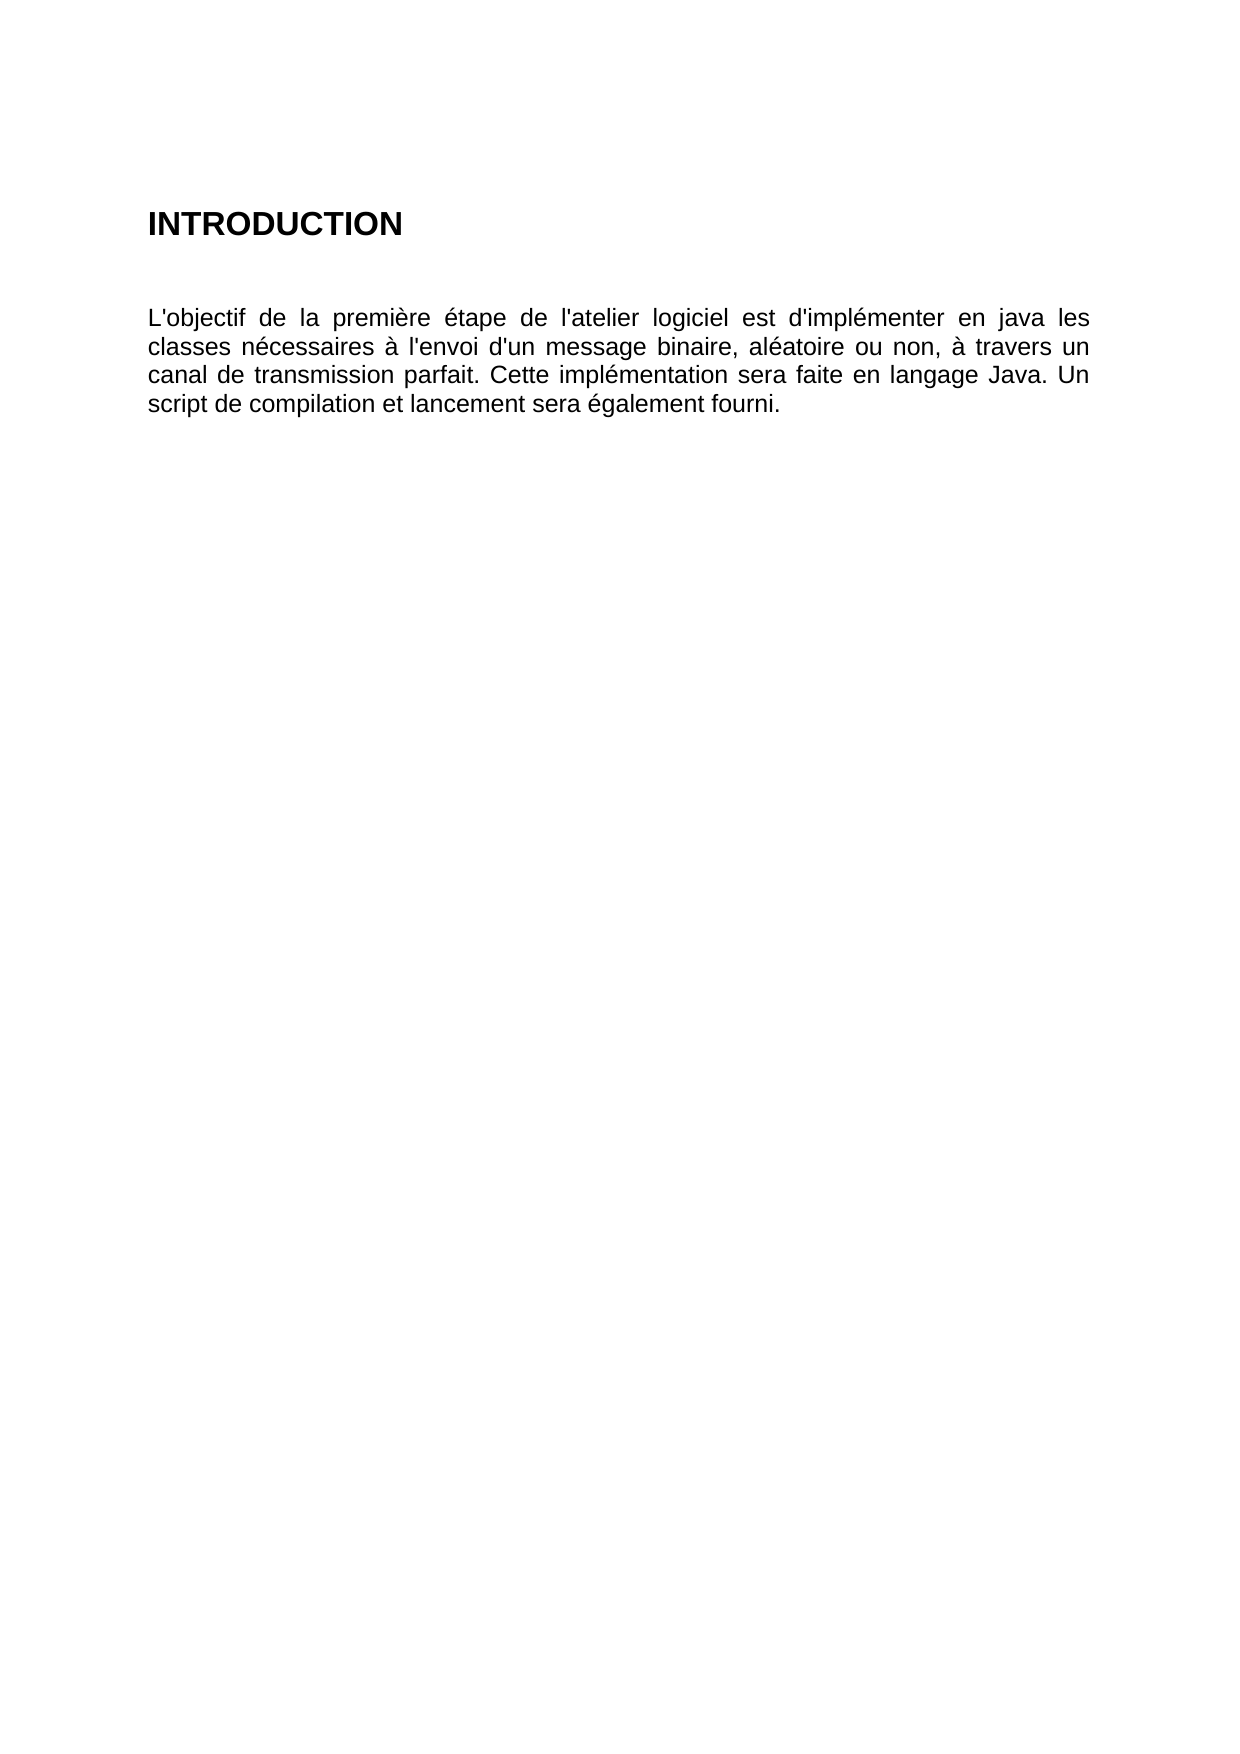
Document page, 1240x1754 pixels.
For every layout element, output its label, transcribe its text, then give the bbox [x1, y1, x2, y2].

text L'objectif de la première étape de l'atelier logiciel est d'implémenter en java les classes nécessaires à l'envoi d'un message binaire, aléatoire ou non, à travers un canal de transmission parfait. Cette implémentation sera faite en langage Java. Un script de compilation et lancement sera également fourni. [148, 303, 1092, 418]
subtitle Introduction [148, 204, 1092, 243]
